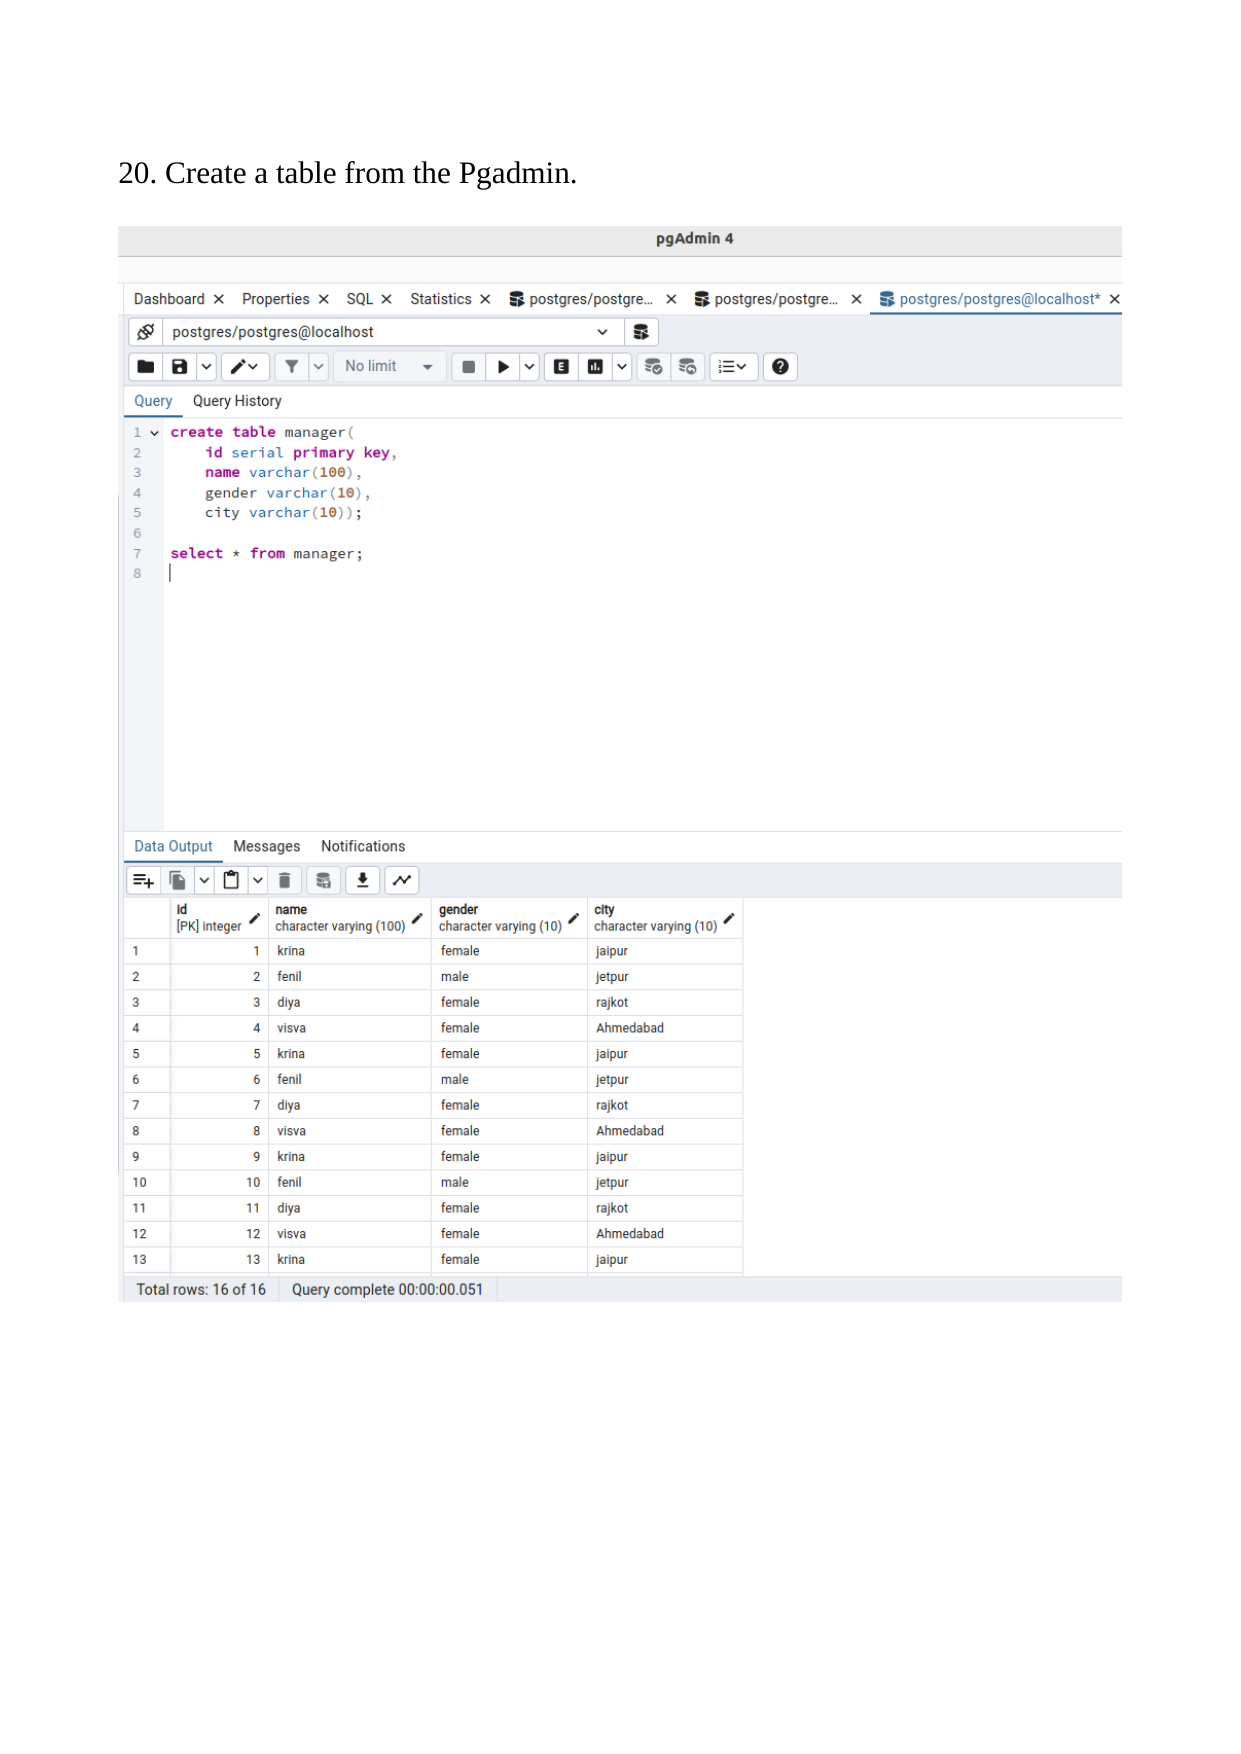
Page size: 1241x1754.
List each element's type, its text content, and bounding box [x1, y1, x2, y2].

picture [118, 226, 1123, 1302]
text 20. Create a table from the Pgadmin. [118, 154, 1122, 190]
